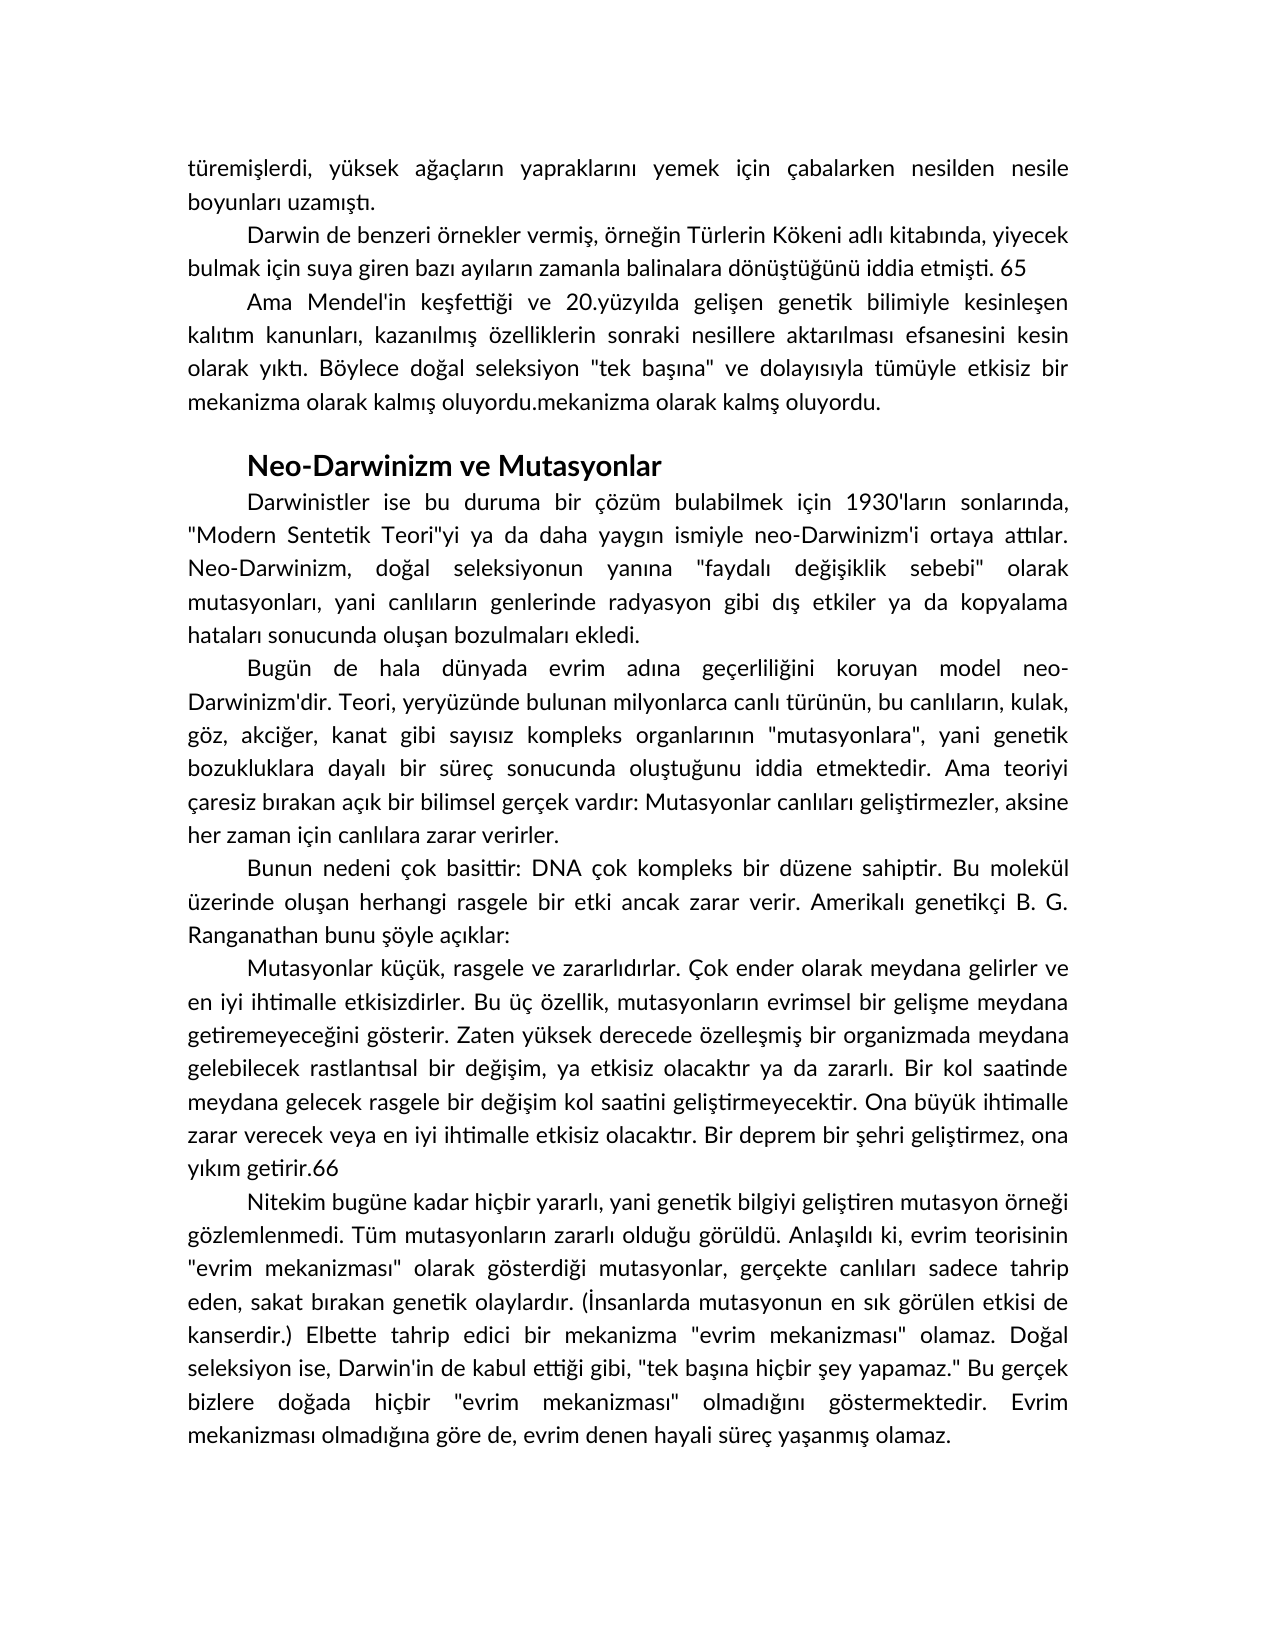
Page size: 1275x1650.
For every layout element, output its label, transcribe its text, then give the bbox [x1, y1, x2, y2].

text Bunun nedeni çok basittir: DNA çok kompleks bir düzene sahiptir. Bu molekül üzerinde oluşan herhangi rasgele bir etki ancak zarar verir. Amerikalı genetikçi B. G. Ranganathan bunu şöyle açıklar: [187, 850, 1070, 950]
text türemişlerdi, yüksek ağaçların yapraklarını yemek için çabalarken nesilden nesile boyunları uzamıştı. [187, 150, 1070, 217]
text Darwinistler ise bu duruma bir çözüm bulabilmek için 1930'ların sonlarında, "Modern Sentetik Teori"yi ya da daha yaygın ismiyle neo-Darwinizm'i ortaya attılar. Neo-Darwinizm, doğal seleksiyonun yanına "faydalı değişiklik sebebi" olarak mutasyonları, yani canlıların genlerinde radyasyon gibi dış etkiler ya da kopyalama hataları sonucunda oluşan bozulmaları ekledi. [187, 483, 1070, 650]
text Neo-Darwinizm ve Mutasyonlar [187, 450, 1070, 483]
text Darwin de benzeri örnekler vermiş, örneğin Türlerin Kökeni adlı kitabında, yiyecek bulmak için suya giren bazı ayıların zamanla balinalara dönüştüğünü iddia etmişti. 65 [187, 217, 1070, 283]
text Mutasyonlar küçük, rasgele ve zararlıdırlar. Çok ender olarak meydana gelirler ve en iyi ihtimalle etkisizdirler. Bu üç özellik, mutasyonların evrimsel bir gelişme meydana getiremeyeceğini gösterir. Zaten yüksek derecede özelleşmiş bir organizmada meydana gelebilecek rastlantısal bir değişim, ya etkisiz olacaktır ya da zararlı. Bir kol saatinde meydana gelecek rasgele bir değişim kol saatini geliştirmeyecektir. Ona büyük ihtimalle zarar verecek veya en iyi ihtimalle etkisiz olacaktır. Bir deprem bir şehri geliştirmez, ona yıkım getirir.66 [187, 950, 1070, 1183]
text Ama Mendel'in keşfettiği ve 20.yüzyılda gelişen genetik bilimiyle kesinleşen kalıtım kanunları, kazanılmış özelliklerin sonraki nesillere aktarılması efsanesini kesin olarak yıktı. Böylece doğal seleksiyon "tek başına" ve dolayısıyla tümüyle etkisiz bir mekanizma olarak kalmış oluyordu.mekanizma olarak kalmş oluyordu. [187, 283, 1070, 417]
text Bugün de hala dünyada evrim adına geçerliliğini koruyan model neo-Darwinizm'dir. Teori, yeryüzünde bulunan milyonlarca canlı türünün, bu canlıların, kulak, göz, akciğer, kanat gibi sayısız kompleks organlarının "mutasyonlara", yani genetik bozukluklara dayalı bir süreç sonucunda oluştuğunu iddia etmektedir. Ama teoriyi çaresiz bırakan açık bir bilimsel gerçek vardır: Mutasyonlar canlıları geliştirmezler, aksine her zaman için canlılara zarar verirler. [187, 650, 1070, 850]
text Nitekim bugüne kadar hiçbir yararlı, yani genetik bilgiyi geliştiren mutasyon örneği gözlemlenmedi. Tüm mutasyonların zararlı olduğu görüldü. Anlaşıldı ki, evrim teorisinin "evrim mekanizması" olarak gösterdiği mutasyonlar, gerçekte canlıları sadece tahrip eden, sakat bırakan genetik olaylardır. (İnsanlarda mutasyonun en sık görülen etkisi de kanserdir.) Elbette tahrip edici bir mekanizma "evrim mekanizması" olamaz. Doğal seleksiyon ise, Darwin'in de kabul ettiği gibi, "tek başına hiçbir şey yapamaz." Bu gerçek bizlere doğada hiçbir "evrim mekanizması" olmadığını göstermektedir. Evrim mekanizması olmadığına göre de, evrim denen hayali süreç yaşanmış olamaz. [187, 1183, 1070, 1450]
